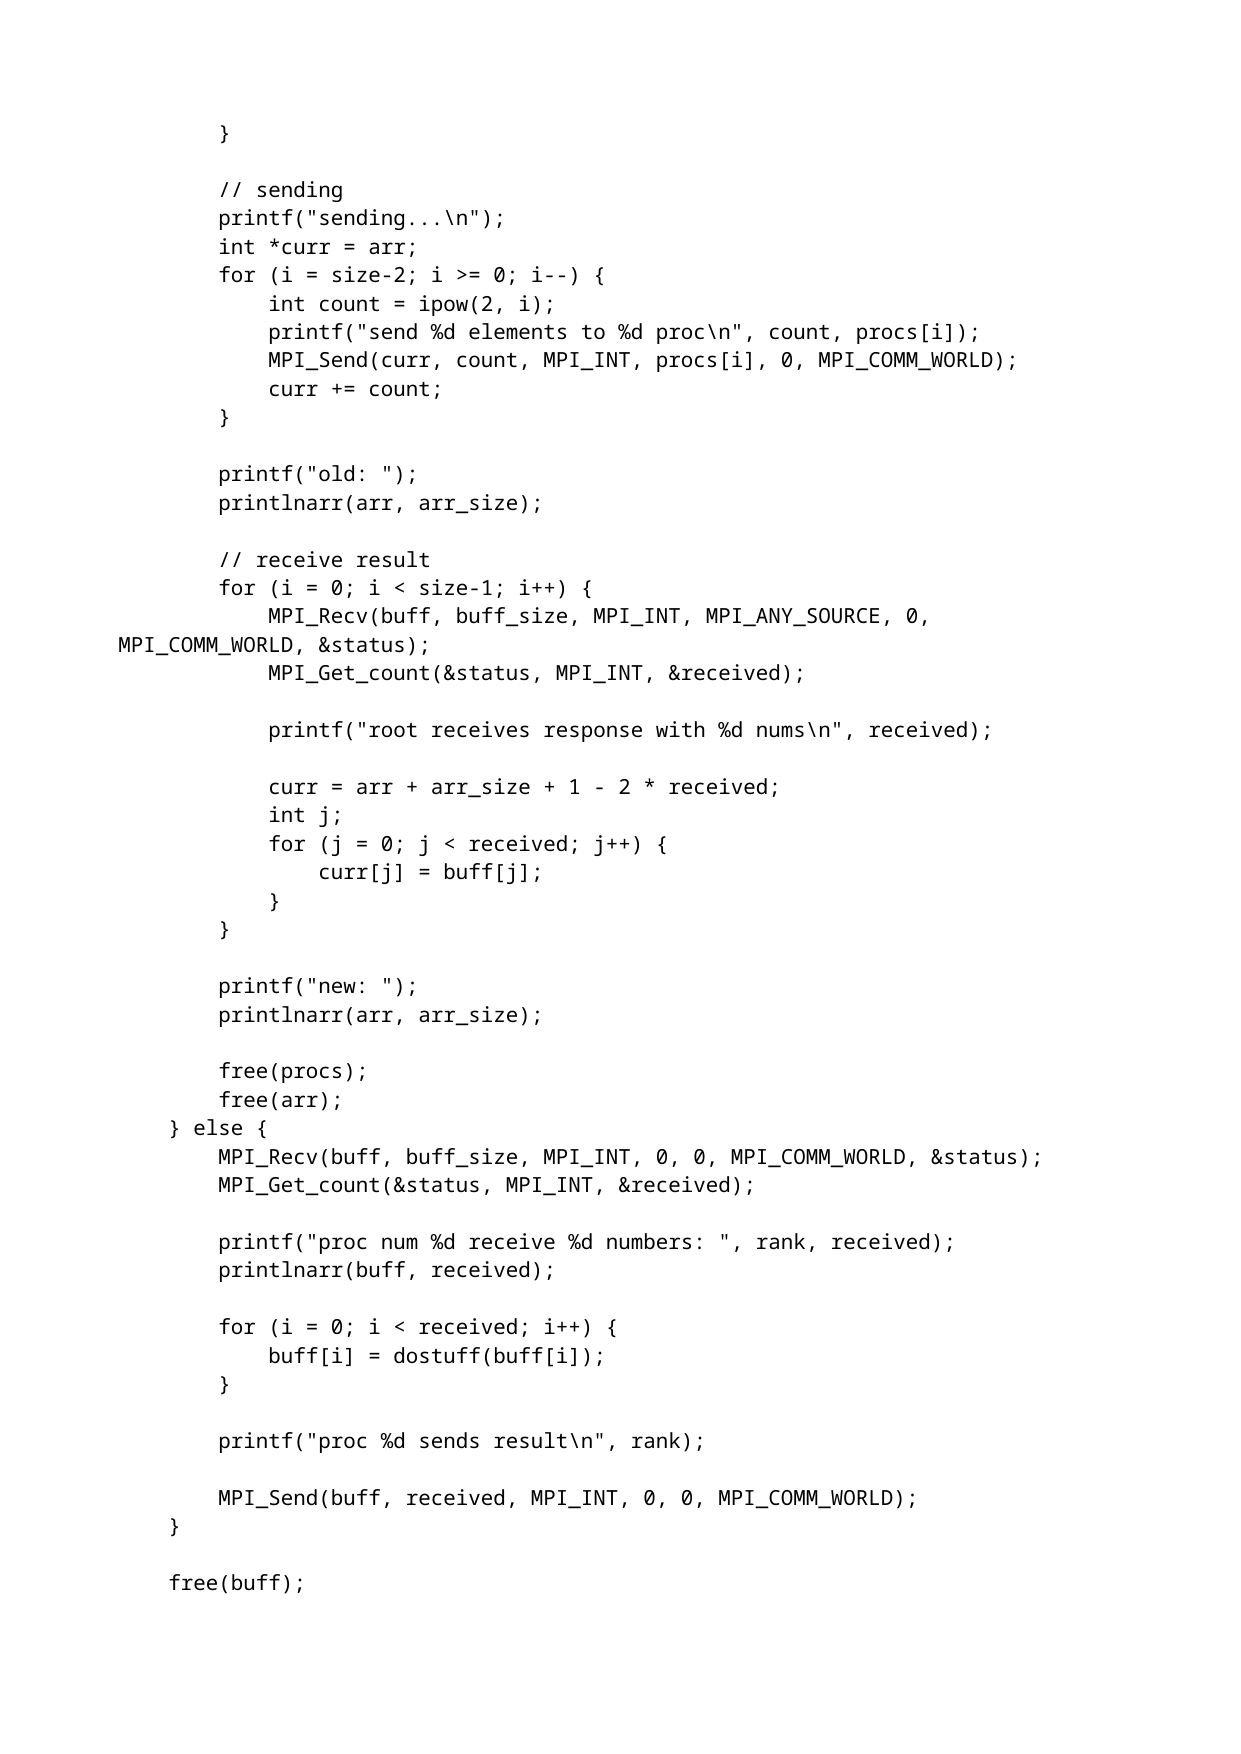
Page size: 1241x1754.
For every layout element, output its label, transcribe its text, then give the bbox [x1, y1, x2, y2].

text } [118, 886, 1122, 914]
text buff[i] = dostuff(buff[i]); [118, 1341, 1122, 1369]
text MPI_Get_count(&status, MPI_INT, &received); [118, 1170, 1122, 1199]
text } [118, 1512, 1122, 1540]
text MPI_Recv(buff, buff_size, MPI_INT, MPI_ANY_SOURCE, 0, MPI_COMM_WORLD, &status); [118, 602, 1122, 658]
text printf("root receives response with %d nums\n", received); [118, 715, 1122, 744]
text printlnarr(arr, arr_size); [118, 1000, 1122, 1028]
text printf("proc %d sends result\n", rank); [118, 1426, 1122, 1455]
text } [118, 118, 1122, 147]
text MPI_Send(buff, received, MPI_INT, 0, 0, MPI_COMM_WORLD); [118, 1483, 1122, 1512]
text MPI_Recv(buff, buff_size, MPI_INT, 0, 0, MPI_COMM_WORLD, &status); [118, 1142, 1122, 1170]
text curr = arr + arr_size + 1 - 2 * received; [118, 772, 1122, 801]
text curr[j] = buff[j]; [118, 857, 1122, 886]
text for (i = size-2; i >= 0; i--) { [118, 260, 1122, 289]
text printf("old: "); [118, 459, 1122, 488]
text // receive result [118, 545, 1122, 573]
text printf("send %d elements to %d proc\n", count, procs[i]); [118, 317, 1122, 346]
text // sending [118, 175, 1122, 203]
text free(buff); [118, 1568, 1122, 1597]
text printf("proc num %d receive %d numbers: ", rank, received); [118, 1227, 1122, 1256]
text printf("new: "); [118, 971, 1122, 1000]
text printlnarr(buff, received); [118, 1256, 1122, 1284]
text int j; [118, 801, 1122, 829]
text free(procs); [118, 1057, 1122, 1085]
text } [118, 1369, 1122, 1398]
text curr += count; [118, 374, 1122, 402]
text int count = ipow(2, i); [118, 289, 1122, 317]
text printf("sending...\n"); [118, 203, 1122, 232]
text MPI_Send(curr, count, MPI_INT, procs[i], 0, MPI_COMM_WORLD); [118, 346, 1122, 374]
text for (i = 0; i < received; i++) { [118, 1312, 1122, 1341]
text } [118, 914, 1122, 943]
text free(arr); [118, 1085, 1122, 1113]
text printlnarr(arr, arr_size); [118, 488, 1122, 516]
text } [118, 402, 1122, 431]
text for (i = 0; i < size-1; i++) { [118, 573, 1122, 602]
text MPI_Get_count(&status, MPI_INT, &received); [118, 658, 1122, 687]
text for (j = 0; j < received; j++) { [118, 829, 1122, 857]
text int *curr = arr; [118, 232, 1122, 260]
text } else { [118, 1113, 1122, 1142]
